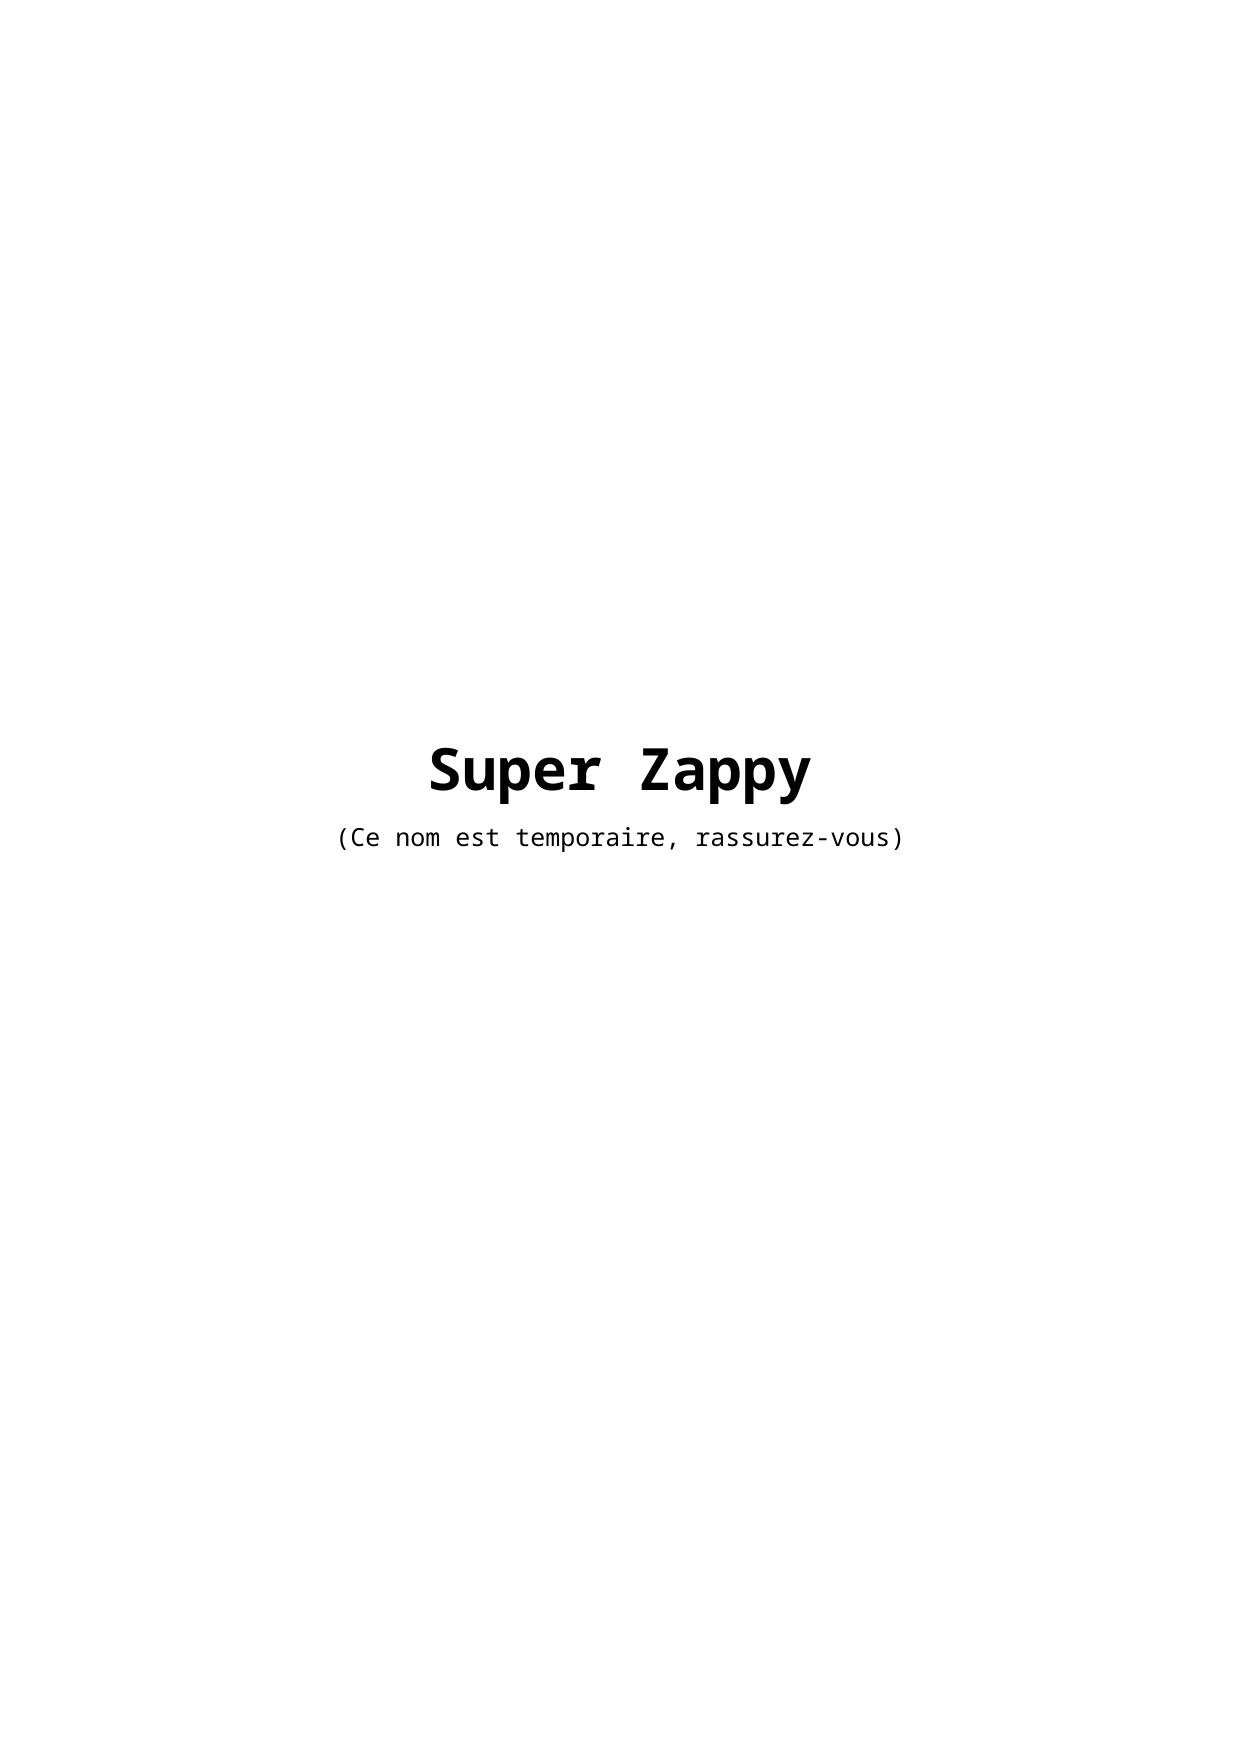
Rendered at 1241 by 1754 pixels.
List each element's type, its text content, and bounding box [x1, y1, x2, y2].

title Super Zappy [118, 728, 1122, 807]
text (Ce nom est temporaire, rassurez-vous) [118, 820, 1122, 854]
